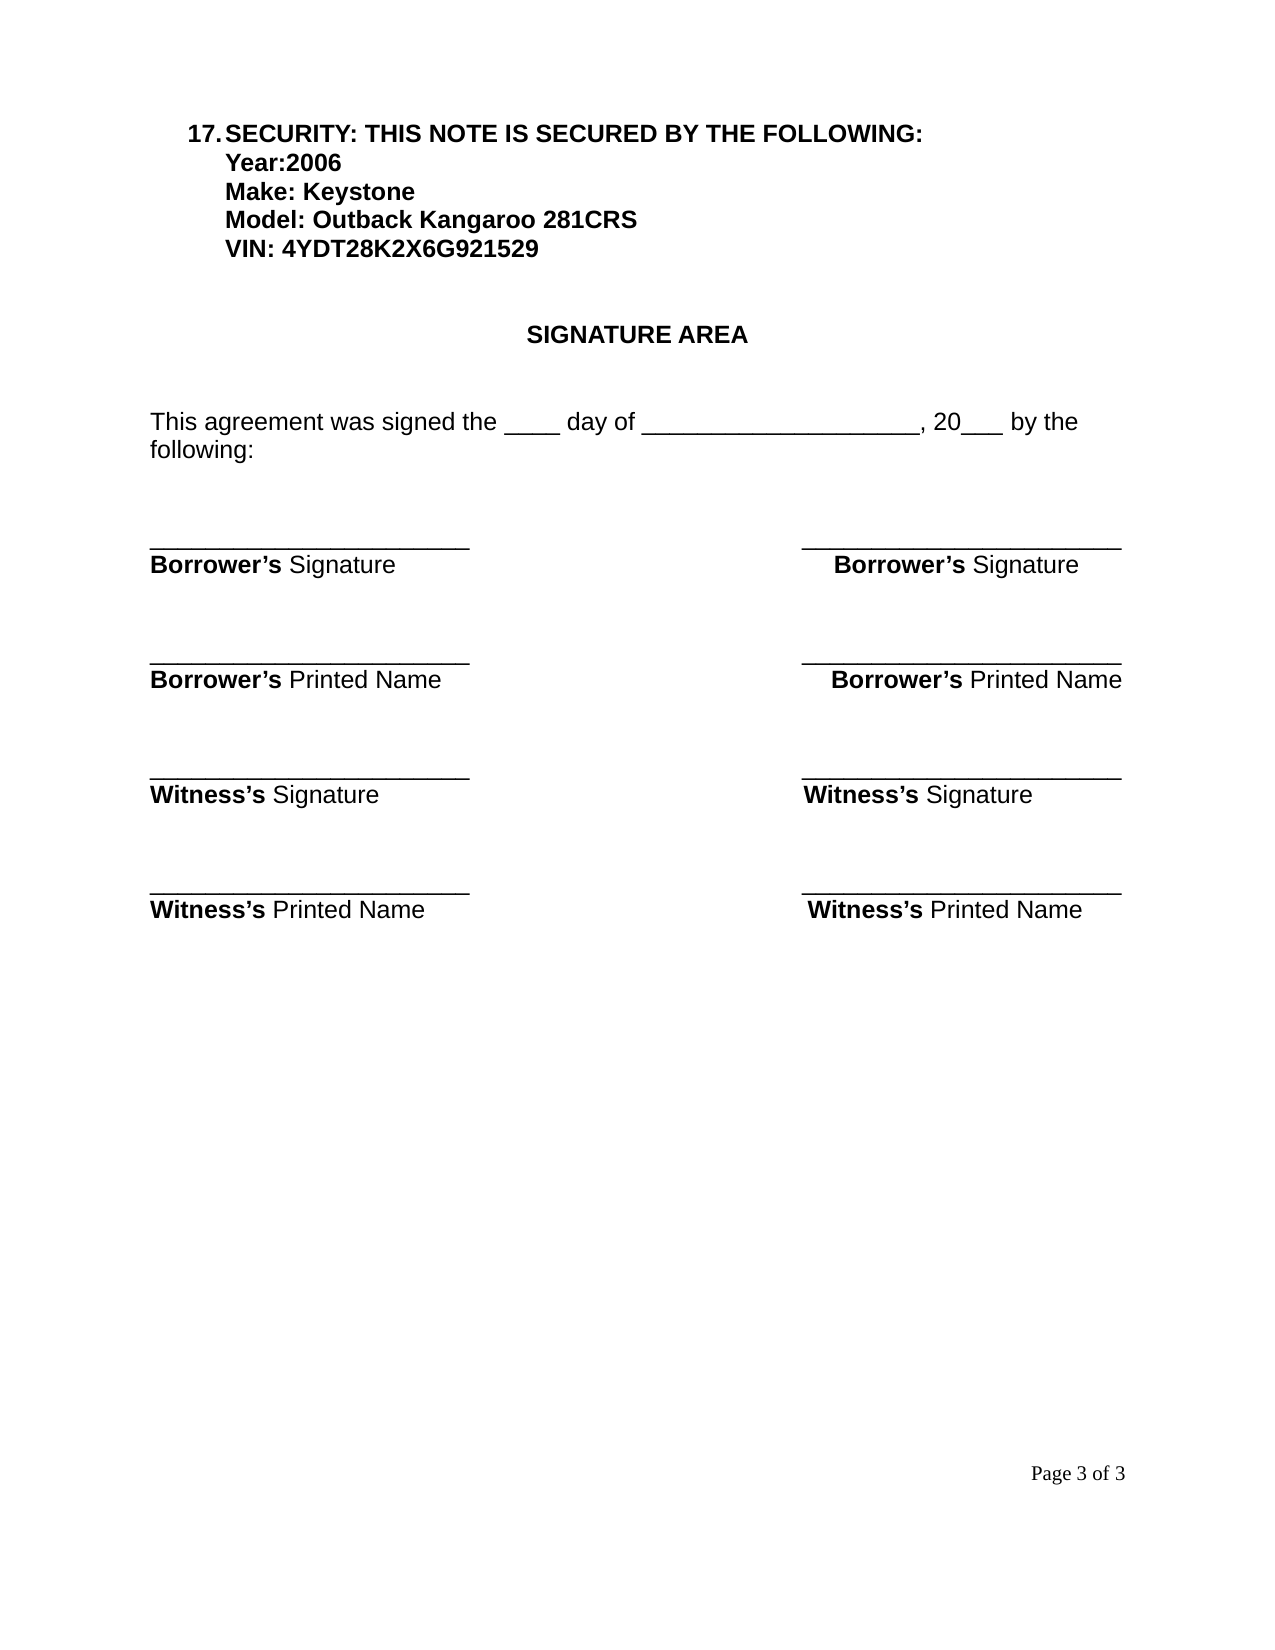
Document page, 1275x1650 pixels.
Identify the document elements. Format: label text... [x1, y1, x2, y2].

text _______________________ _______________________ [150, 867, 1125, 895]
text _______________________ _______________________ [150, 637, 1125, 665]
list Year:2006 [187, 148, 1125, 177]
text Witness’s Signature Witness’s Signature [150, 780, 1125, 809]
text Borrower’s Printed Name Borrower’s Printed Name [150, 665, 1125, 694]
text SIGNATURE AREA [150, 320, 1125, 349]
list VIN: 4YDT28K2X6G921529 [187, 234, 1125, 263]
text Witness’s Printed Name Witness’s Printed Name [150, 895, 1125, 924]
list Model: Outback Kangaroo 281CRS [187, 205, 1125, 234]
text _______________________ _______________________ [150, 752, 1125, 780]
text Borrower’s Signature Borrower’s Signature [150, 550, 1125, 579]
text This agreement was signed the ____ day of ____________________, 20___ by the following: [150, 407, 1125, 464]
list Make: Keystone [187, 177, 1125, 205]
list SECURITY: THIS NOTE IS SECURED BY THE FOLLOWING: [187, 119, 1125, 148]
text _______________________ _______________________ [150, 522, 1125, 550]
